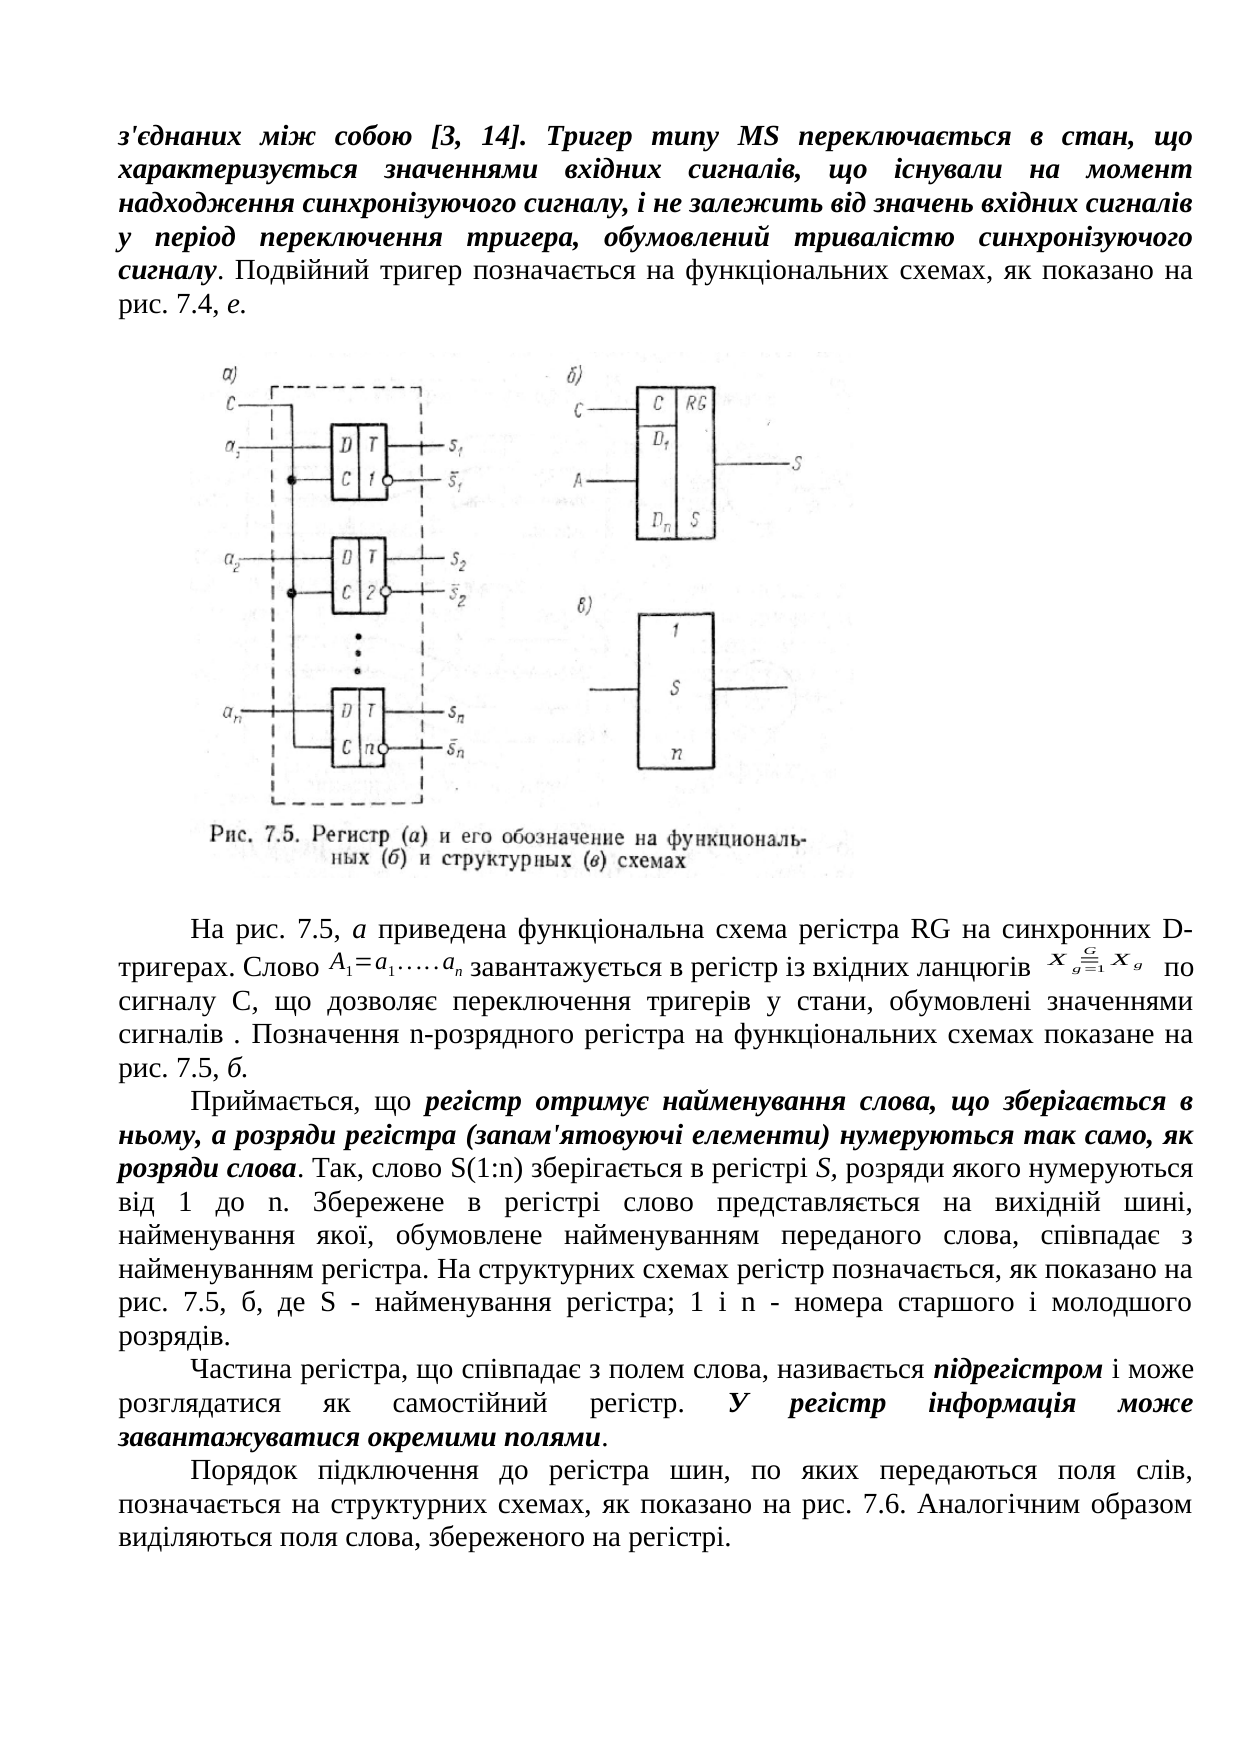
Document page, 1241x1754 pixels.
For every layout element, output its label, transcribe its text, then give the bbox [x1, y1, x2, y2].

text Приймається, що регістр отримує найменування слова, що зберігається в ньому, а розряди регістра (запам'ятовуючі елементи) нумеруються так само, як розряди слова. Так, слово S(1:n) зберігається в регістрі S, розряди якого нумеруються від 1 до n. Збережене в регістрі слово представляється на вихідній шині, найменування якої, обумовлене найменуванням переданого слова, співпадає з найменуванням регістра. На структурних схемах регістр позначається, як показано на рис. 7.5, б, де S - найменування регістра; 1 і n - номера старшого і молодшого розрядів. [118, 1083, 1194, 1352]
picture [190, 352, 893, 878]
text Частина регістра, що співпадає з полем слова, називається підрегістром і може розглядатися як самостійний регістр. У регістр інформація може завантажуватися окремими полями. [118, 1352, 1194, 1452]
text з'єднаних між собою [3, 14]. Тригер типу MS переключається в стан, що характеризується значеннями вхідних сигналів, що існували на момент надходження синхронізуючого сигналу, і не залежить від значень вхідних сигналів у період переключення тригера, обумовлений тривалістю синхронізуючого сигналу. Подвійний тригер позначається на функціональних схемах, як показано на рис. 7.4, е. [118, 118, 1194, 319]
text На рис. 7.5, а приведена функціональна схема регістра RG на синхронних D-тригерах. Слово завантажується в регістр із вхідних ланцюгів по сигналу С, що дозволяє переключення тригерів у стани, обумовлені значеннями сигналів . Позначення n-розрядного регістра на функціональних схемах показане на рис. 7.5, б. [118, 911, 1194, 1083]
text Порядок підключення до регістра шин, по яких передаються поля слів, позначається на структурних схемах, як показано на рис. 7.6. Аналогічним образом виділяються поля слова, збереженого на регістрі. [118, 1452, 1194, 1553]
